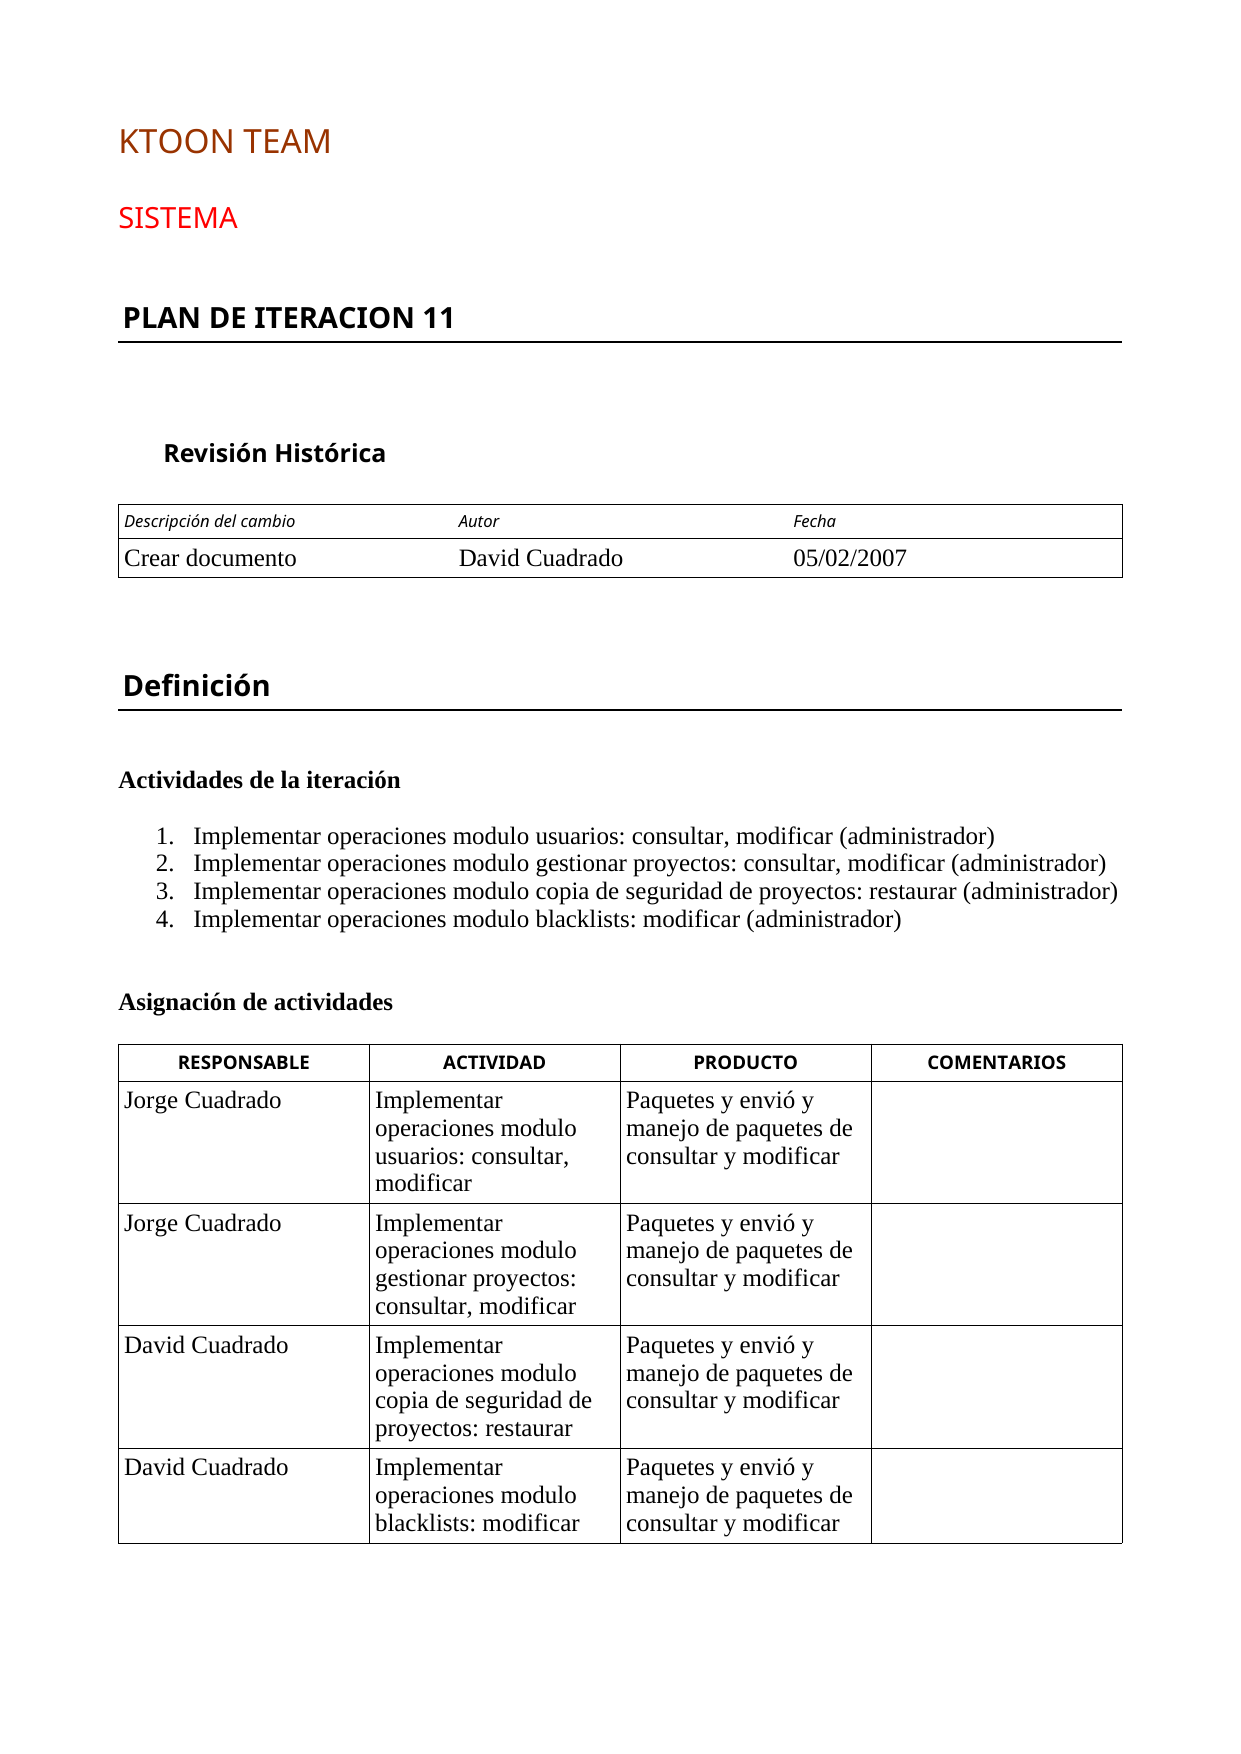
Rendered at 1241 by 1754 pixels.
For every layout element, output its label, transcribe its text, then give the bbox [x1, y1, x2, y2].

table_cell Jorge Cuadrado [119, 1204, 369, 1325]
table_header PRODUCTO [621, 1045, 871, 1081]
list Implementar operaciones modulo gestionar proyectos: consultar, modificar (administrador) [156, 849, 1122, 877]
text Definición [118, 660, 1122, 709]
table_cell [872, 1326, 1122, 1448]
table_cell [872, 1204, 1122, 1325]
subtitle Revisión Histórica [118, 436, 1122, 470]
table_cell [872, 1449, 1122, 1542]
table_cell David Cuadrado [119, 1326, 369, 1448]
table_cell Crear documento [119, 539, 453, 577]
table_cell Implementar operaciones modulo gestionar proyectos: consultar, modificar [370, 1204, 620, 1325]
text SISTEMA [118, 198, 1122, 237]
text KTOON TEAM [118, 118, 1122, 163]
table_header RESPONSABLE [119, 1045, 369, 1081]
table_cell 05/02/2007 [787, 539, 1122, 577]
text Actividades de la iteración [118, 766, 1122, 794]
table_cell Implementar operaciones modulo usuarios: consultar, modificar [370, 1082, 620, 1203]
table_cell Paquetes y envió y manejo de paquetes de consultar y modificar [621, 1326, 871, 1448]
table_cell Paquetes y envió y manejo de paquetes de consultar y modificar [621, 1082, 871, 1203]
table_cell Paquetes y envió y manejo de paquetes de consultar y modificar [621, 1449, 871, 1542]
list Implementar operaciones modulo usuarios: consultar, modificar (administrador) [156, 822, 1122, 849]
table_cell Implementar operaciones modulo blacklists: modificar [370, 1449, 620, 1542]
table_cell Paquetes y envió y manejo de paquetes de consultar y modificar [621, 1204, 871, 1325]
text Asignación de actividades [118, 988, 1122, 1016]
table_header Autor [453, 505, 787, 538]
table_header Descripción del cambio [119, 505, 453, 538]
table_cell [872, 1082, 1122, 1203]
text PLAN DE ITERACION 11 [118, 293, 1122, 341]
table_cell David Cuadrado [453, 539, 787, 577]
table_cell Jorge Cuadrado [119, 1082, 369, 1203]
table_cell Implementar operaciones modulo copia de seguridad de proyectos: restaurar [370, 1326, 620, 1448]
table_cell David Cuadrado [119, 1449, 369, 1542]
table_header ACTIVIDAD [370, 1045, 620, 1081]
table_header COMENTARIOS [872, 1045, 1122, 1081]
table_header Fecha [787, 505, 1122, 538]
list Implementar operaciones modulo copia de seguridad de proyectos: restaurar (administrador) [156, 877, 1122, 905]
list Implementar operaciones modulo blacklists: modificar (administrador) [156, 905, 1122, 933]
